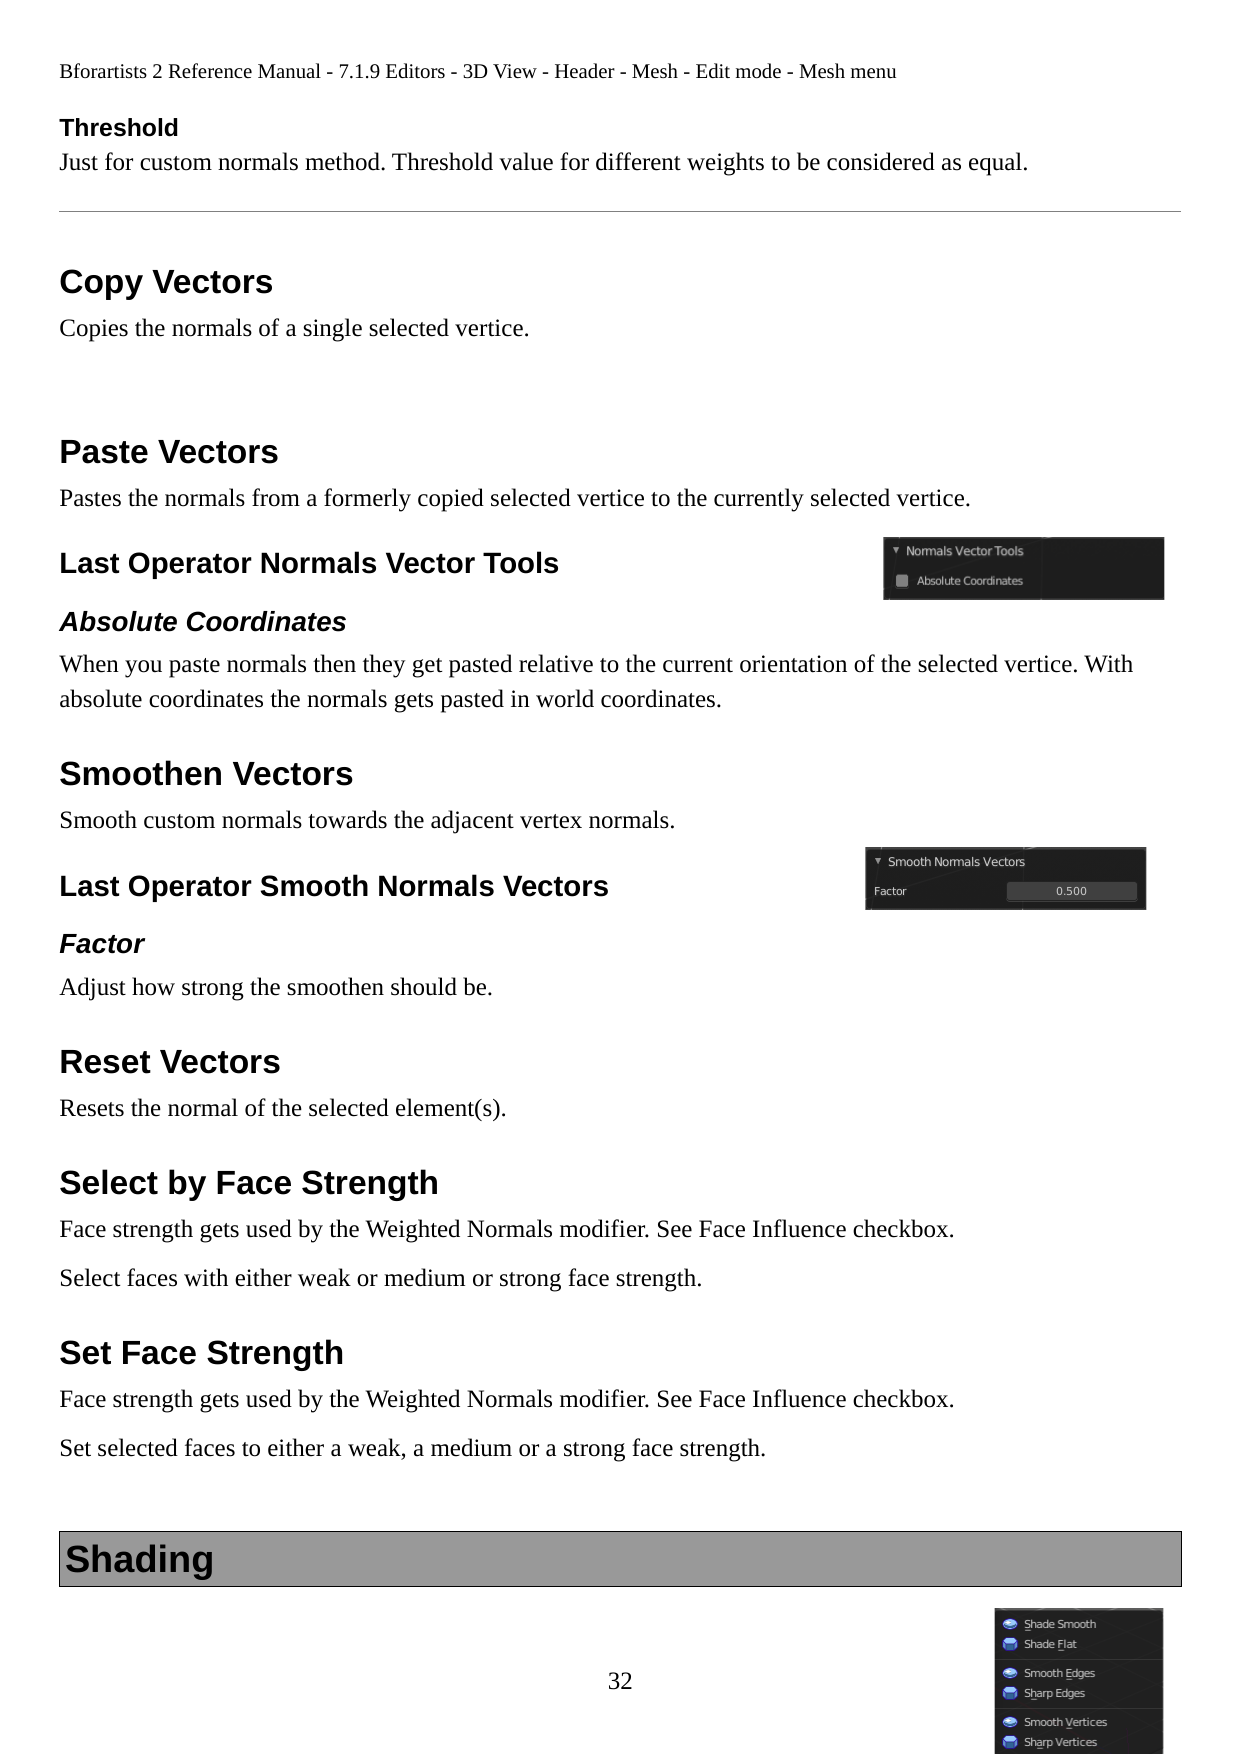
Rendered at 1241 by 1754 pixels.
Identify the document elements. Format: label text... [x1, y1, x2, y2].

text Smooth custom normals towards the adjacent vertex normals. [59, 805, 1181, 834]
text Select faces with either weak or medium or strong face strength. [59, 1263, 1181, 1292]
text Face strength gets used by the Weighted Normals modifier. See Face Influence checkbox. [59, 1384, 1181, 1413]
subtitle Paste Vectors [59, 432, 1181, 470]
text Set selected faces to either a weak, a medium or a strong face strength. [59, 1433, 1181, 1462]
subtitle Last Operator Smooth Normals Vectors [59, 869, 865, 902]
picture [883, 537, 1165, 600]
subtitle Reset Vectors [59, 1042, 1181, 1080]
text Just for custom normals method. Threshold value for different weights to be considered as equal. [59, 147, 1181, 176]
subtitle Last Operator Normals Vector Tools [59, 546, 883, 580]
subtitle Threshold [59, 113, 1181, 141]
subtitle Factor [59, 927, 1181, 959]
text When you paste normals then they get pasted relative to the current orientation of the selected vertice. With absolute coordinates the normals gets pasted in world coordinates. [59, 649, 1181, 713]
text Resets the normal of the selected element(s). [59, 1093, 1181, 1122]
subtitle Set Face Strength [59, 1333, 1181, 1371]
subtitle Smoothen Vectors [59, 754, 1181, 792]
text Adjust how strong the smoothen should be. [59, 972, 1181, 1001]
text Face strength gets used by the Weighted Normals modifier. See Face Influence checkbox. [59, 1214, 1181, 1243]
picture [865, 847, 1147, 910]
subtitle Copy Vectors [59, 261, 1181, 300]
table_header Shading [60, 1532, 1181, 1586]
text Pastes the normals from a formerly copied selected vertice to the currently selected vertice. [59, 483, 1181, 511]
subtitle Select by Face Strength [59, 1163, 1181, 1201]
text Copies the normals of a single selected vertice. [59, 313, 1181, 341]
subtitle [1147, 869, 1181, 902]
subtitle Absolute Coordinates [59, 605, 1181, 637]
picture [994, 1608, 1164, 1754]
